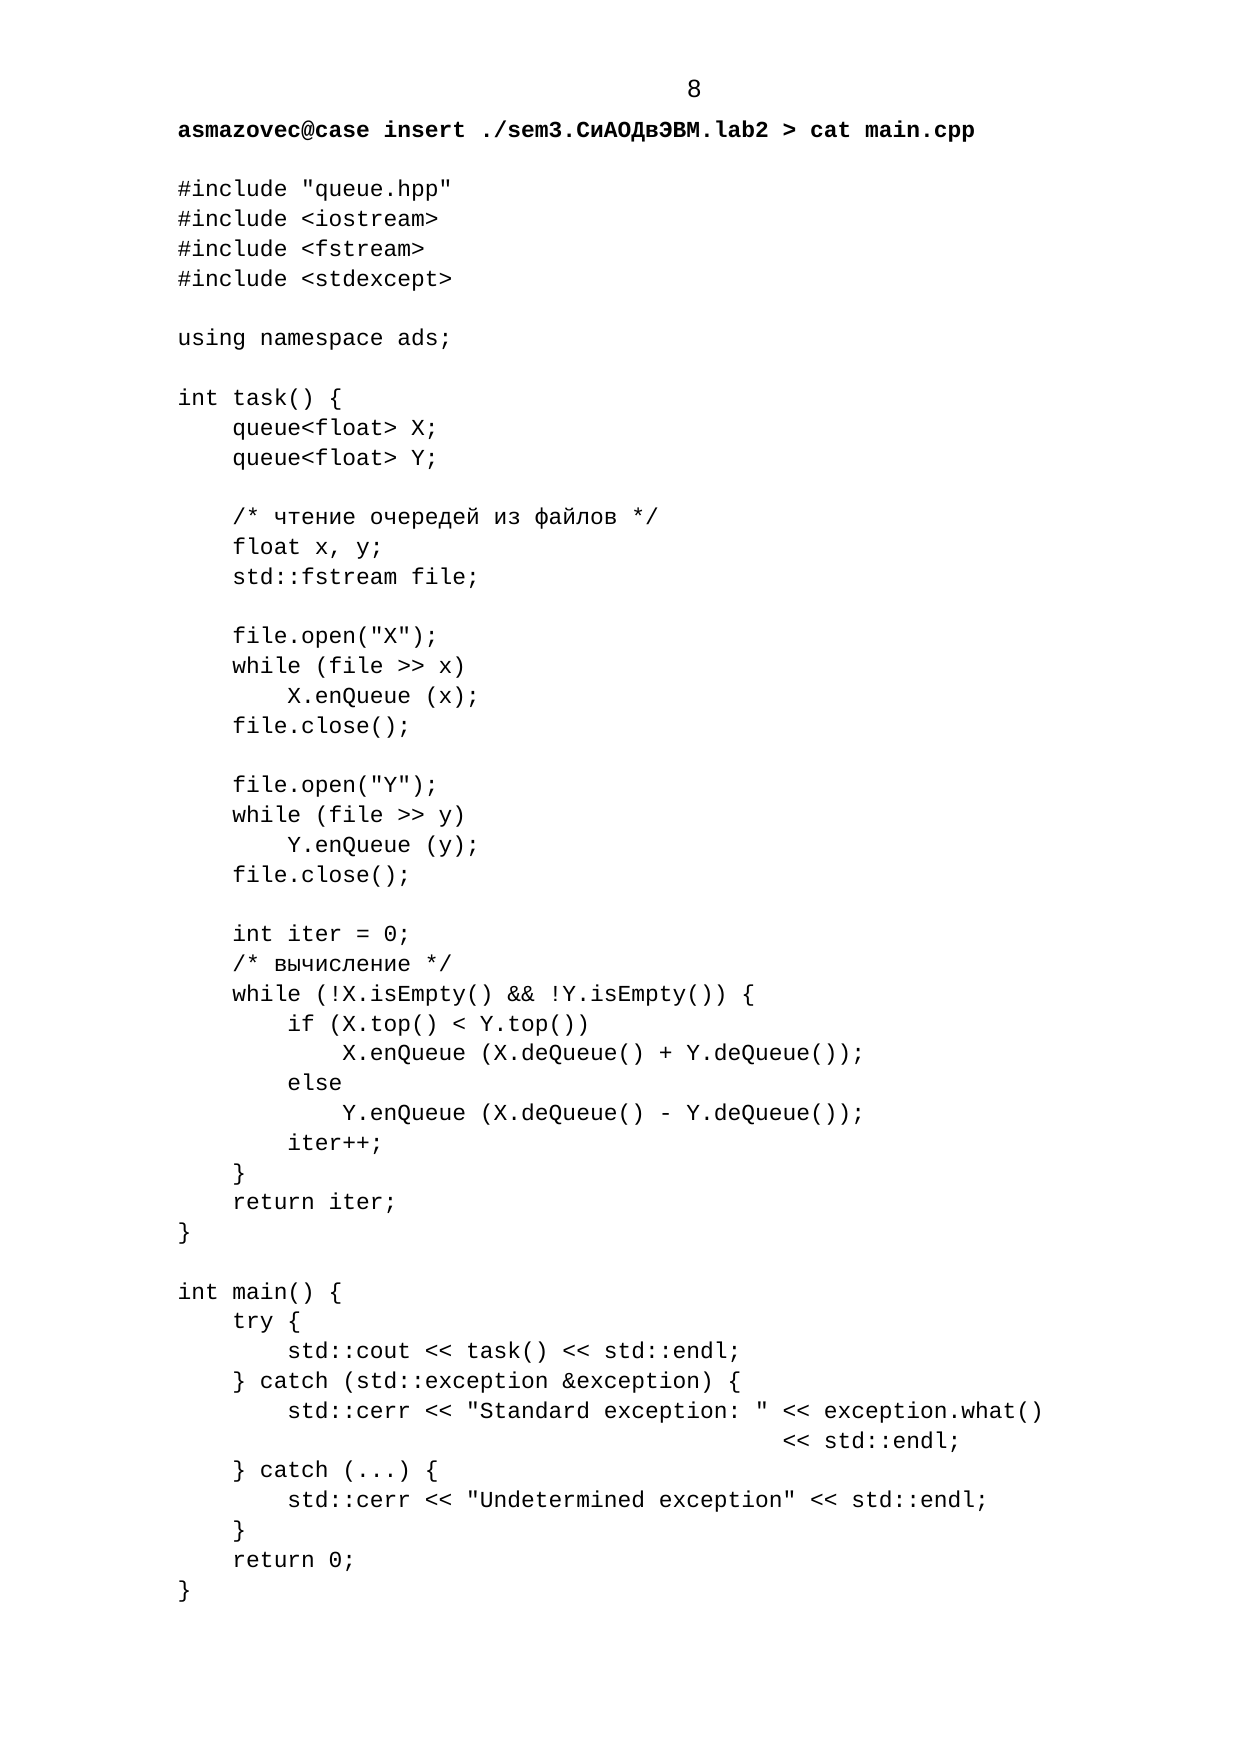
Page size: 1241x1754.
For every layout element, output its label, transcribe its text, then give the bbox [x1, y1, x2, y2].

text queue<float> Y; [177, 446, 1152, 472]
text /* чтение очередей из файлов */ [177, 505, 1152, 531]
text } catch (std::exception &exception) { [177, 1369, 1152, 1395]
text } [177, 1220, 1152, 1246]
text using namespace ads; [177, 327, 1152, 353]
text #include "queue.hpp" [177, 178, 1152, 204]
text float x, y; [177, 535, 1152, 561]
text #include <fstream> [177, 237, 1152, 263]
text << std::endl; [177, 1429, 1152, 1455]
text #include <iostream> [177, 207, 1152, 233]
text file.close(); [177, 714, 1152, 740]
text int task() { [177, 386, 1152, 412]
text try { [177, 1310, 1152, 1336]
text if (X.top() < Y.top()) [177, 1012, 1152, 1038]
text std::cout << task() << std::endl; [177, 1339, 1152, 1366]
text queue<float> X; [177, 416, 1152, 442]
text X.enQueue (x); [177, 684, 1152, 710]
text while (file >> x) [177, 654, 1152, 680]
text #include <stdexcept> [177, 267, 1152, 293]
text asmazovec@case insert ./sem3.СиАОДвЭВМ.lab2 > cat main.cpp [177, 118, 1152, 144]
text Y.enQueue (X.deQueue() - Y.deQueue()); [177, 1101, 1152, 1127]
text while (file >> y) [177, 803, 1152, 829]
text file.close(); [177, 863, 1152, 889]
text iter++; [177, 1131, 1152, 1157]
text return iter; [177, 1191, 1152, 1217]
text } catch (...) { [177, 1459, 1152, 1485]
text } [177, 1578, 1152, 1604]
text Y.enQueue (y); [177, 833, 1152, 859]
text std::cerr << "Undetermined exception" << std::endl; [177, 1488, 1152, 1514]
text std::cerr << "Standard exception: " << exception.what() [177, 1399, 1152, 1425]
text } [177, 1518, 1152, 1544]
text file.open("Y"); [177, 773, 1152, 799]
text else [177, 1071, 1152, 1097]
text while (!X.isEmpty() && !Y.isEmpty()) { [177, 982, 1152, 1008]
text int iter = 0; [177, 922, 1152, 948]
text int main() { [177, 1280, 1152, 1306]
text return 0; [177, 1548, 1152, 1574]
text X.enQueue (X.deQueue() + Y.deQueue()); [177, 1042, 1152, 1068]
text file.open("X"); [177, 624, 1152, 651]
text std::fstream file; [177, 565, 1152, 591]
text /* вычисление */ [177, 952, 1152, 978]
text } [177, 1161, 1152, 1187]
